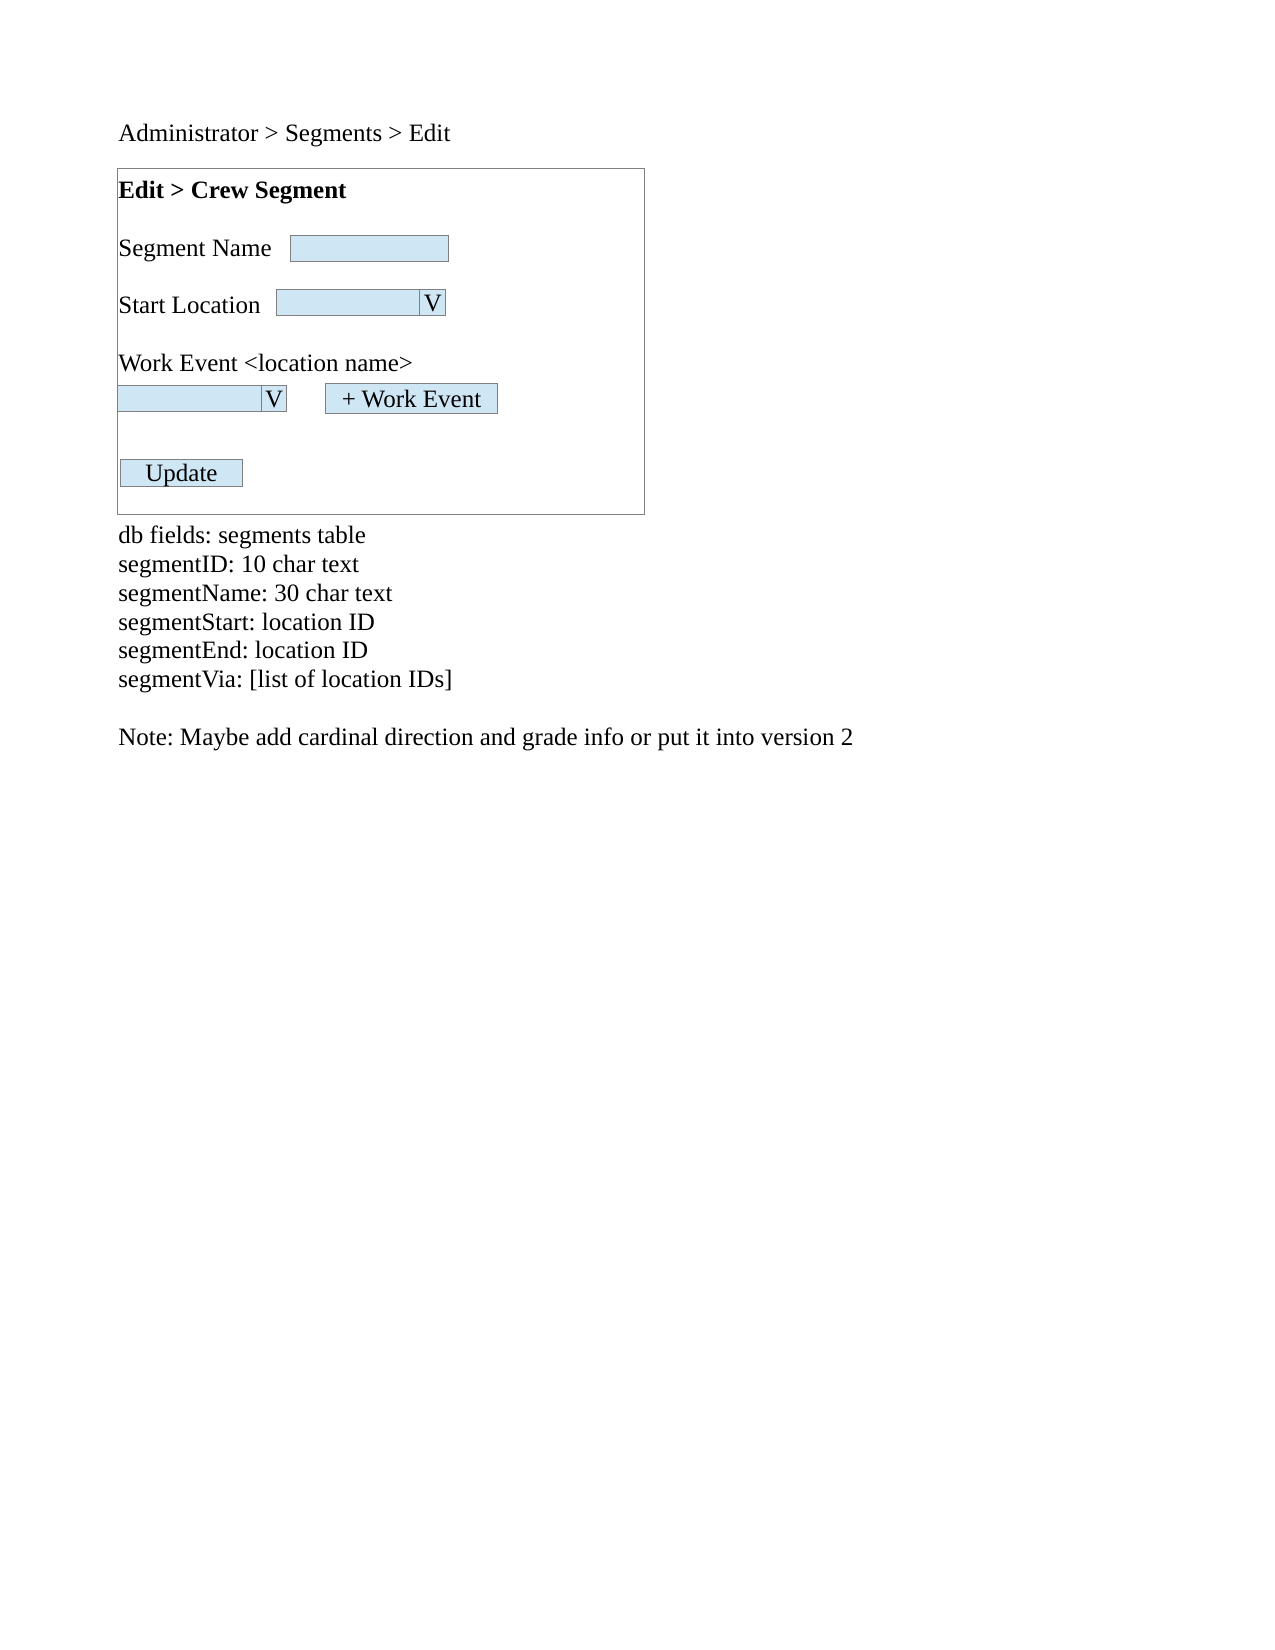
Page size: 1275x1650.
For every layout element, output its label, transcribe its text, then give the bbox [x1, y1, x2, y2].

text segmentVia: [list of location IDs] [118, 664, 1157, 693]
text [645, 291, 1157, 319]
text Start Location [118, 291, 644, 319]
text segmentStart: location ID [118, 607, 1157, 636]
text Work Event <location name> [118, 348, 644, 377]
text Administrator > Segments > Edit [118, 118, 1157, 147]
text Note: Maybe add cardinal direction and grade info or put it into version 2 [118, 722, 1157, 751]
text Segment Name [118, 233, 644, 262]
text segmentID: 10 char text [118, 549, 1157, 578]
text db fields: segments table [118, 521, 1157, 549]
text Edit > Crew Segment [118, 176, 644, 204]
text [645, 348, 1157, 377]
text segmentName: 30 char text [118, 578, 1157, 607]
text [645, 233, 1157, 262]
text [645, 176, 1157, 204]
text segmentEnd: location ID [118, 636, 1157, 664]
